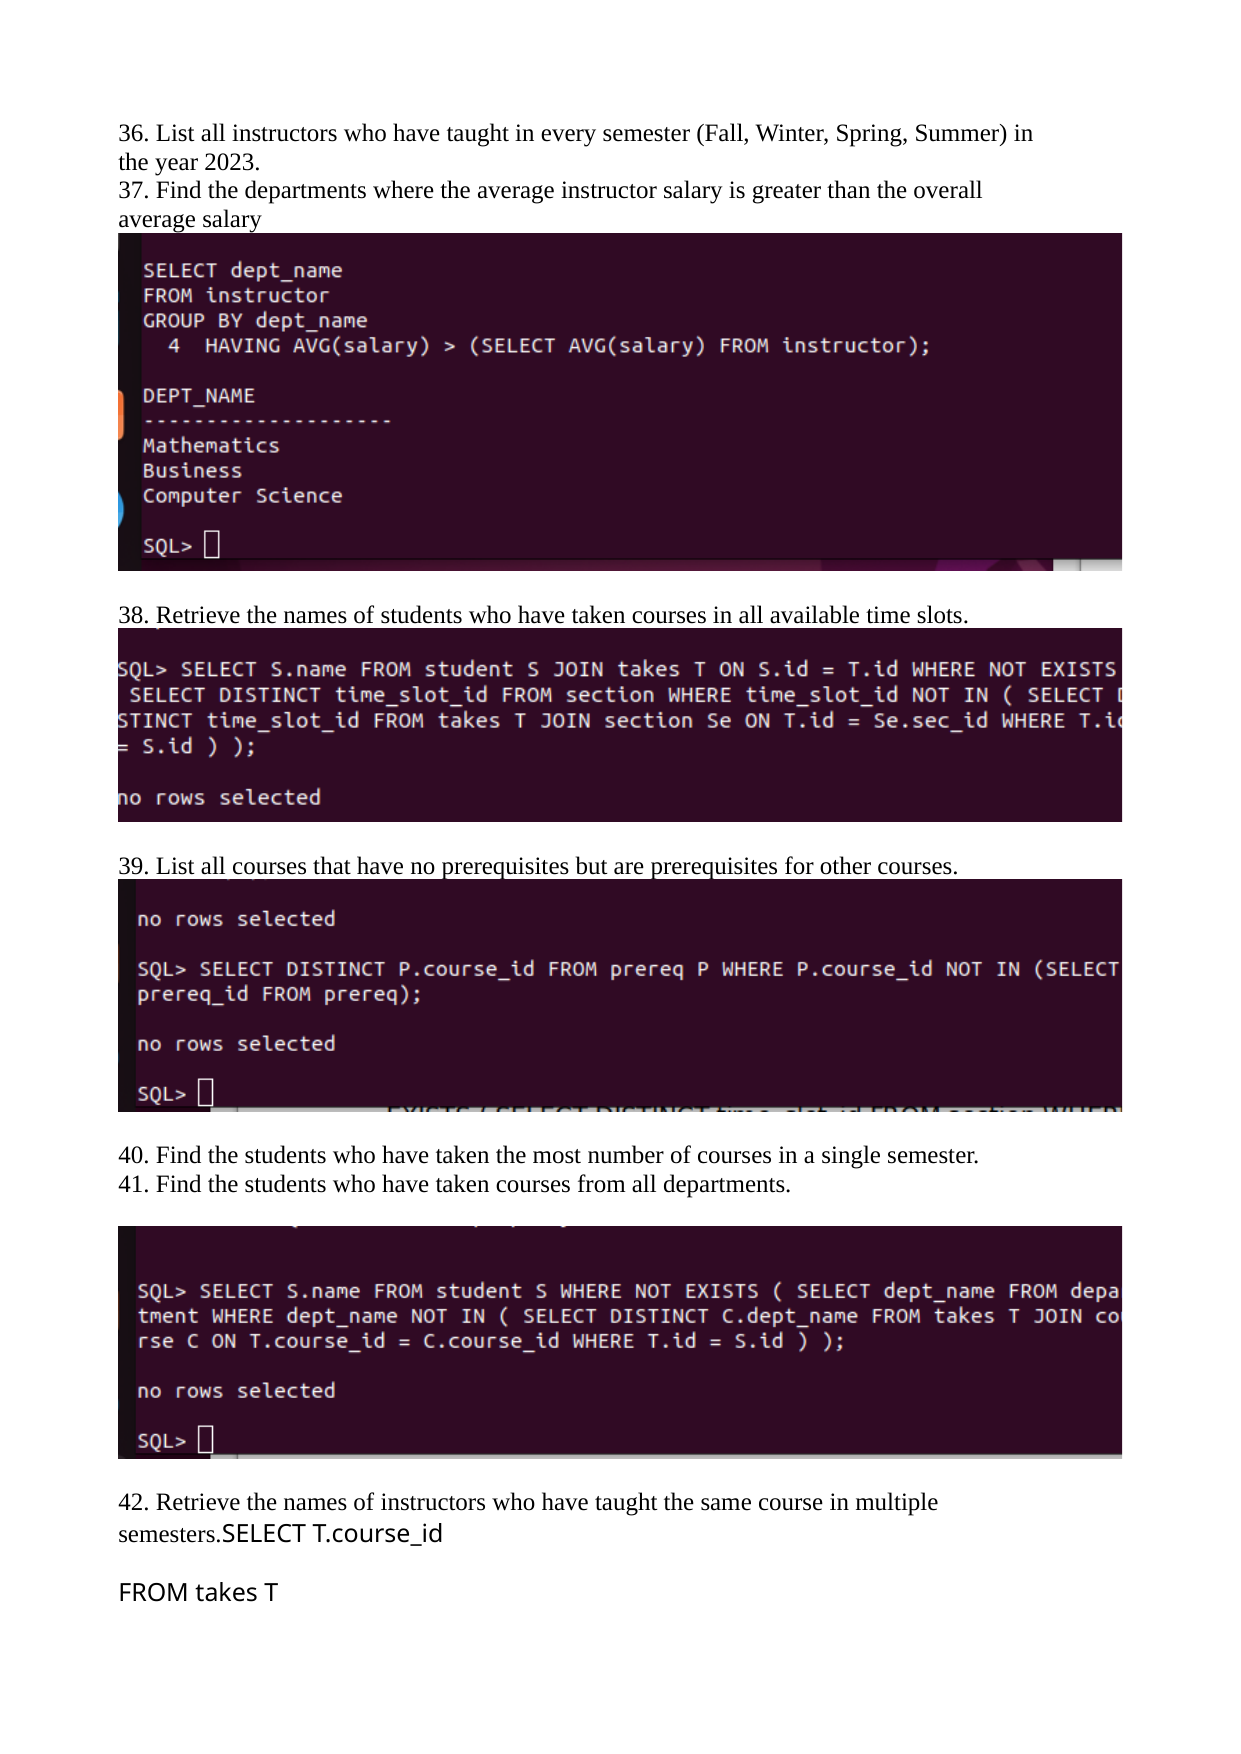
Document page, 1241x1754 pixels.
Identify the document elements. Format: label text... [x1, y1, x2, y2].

text the year 2023. [118, 147, 1122, 176]
text 37. Find the departments where the average instructor salary is greater than the overall [118, 176, 1122, 204]
text FROM takes T [118, 1575, 1122, 1609]
text 40. Find the students who have taken the most number of courses in a single semester. [118, 1140, 1122, 1169]
picture [118, 879, 1123, 1112]
text 41. Find the students who have taken courses from all departments. [118, 1169, 1122, 1198]
text 42. Retrieve the names of instructors who have taught the same course in multiple [118, 1487, 1122, 1516]
text average salary [118, 204, 1122, 233]
picture [118, 1226, 1123, 1459]
text semesters.SELECT T.course_id [118, 1516, 1122, 1550]
picture [118, 628, 1123, 822]
picture [118, 233, 1123, 571]
text 39. List all courses that have no prerequisites but are prerequisites for other courses. [118, 851, 1122, 879]
text 38. Retrieve the names of students who have taken courses in all available time slots. [118, 600, 1122, 628]
text 36. List all instructors who have taught in every semester (Fall, Winter, Spring, Summer) in [118, 118, 1122, 147]
